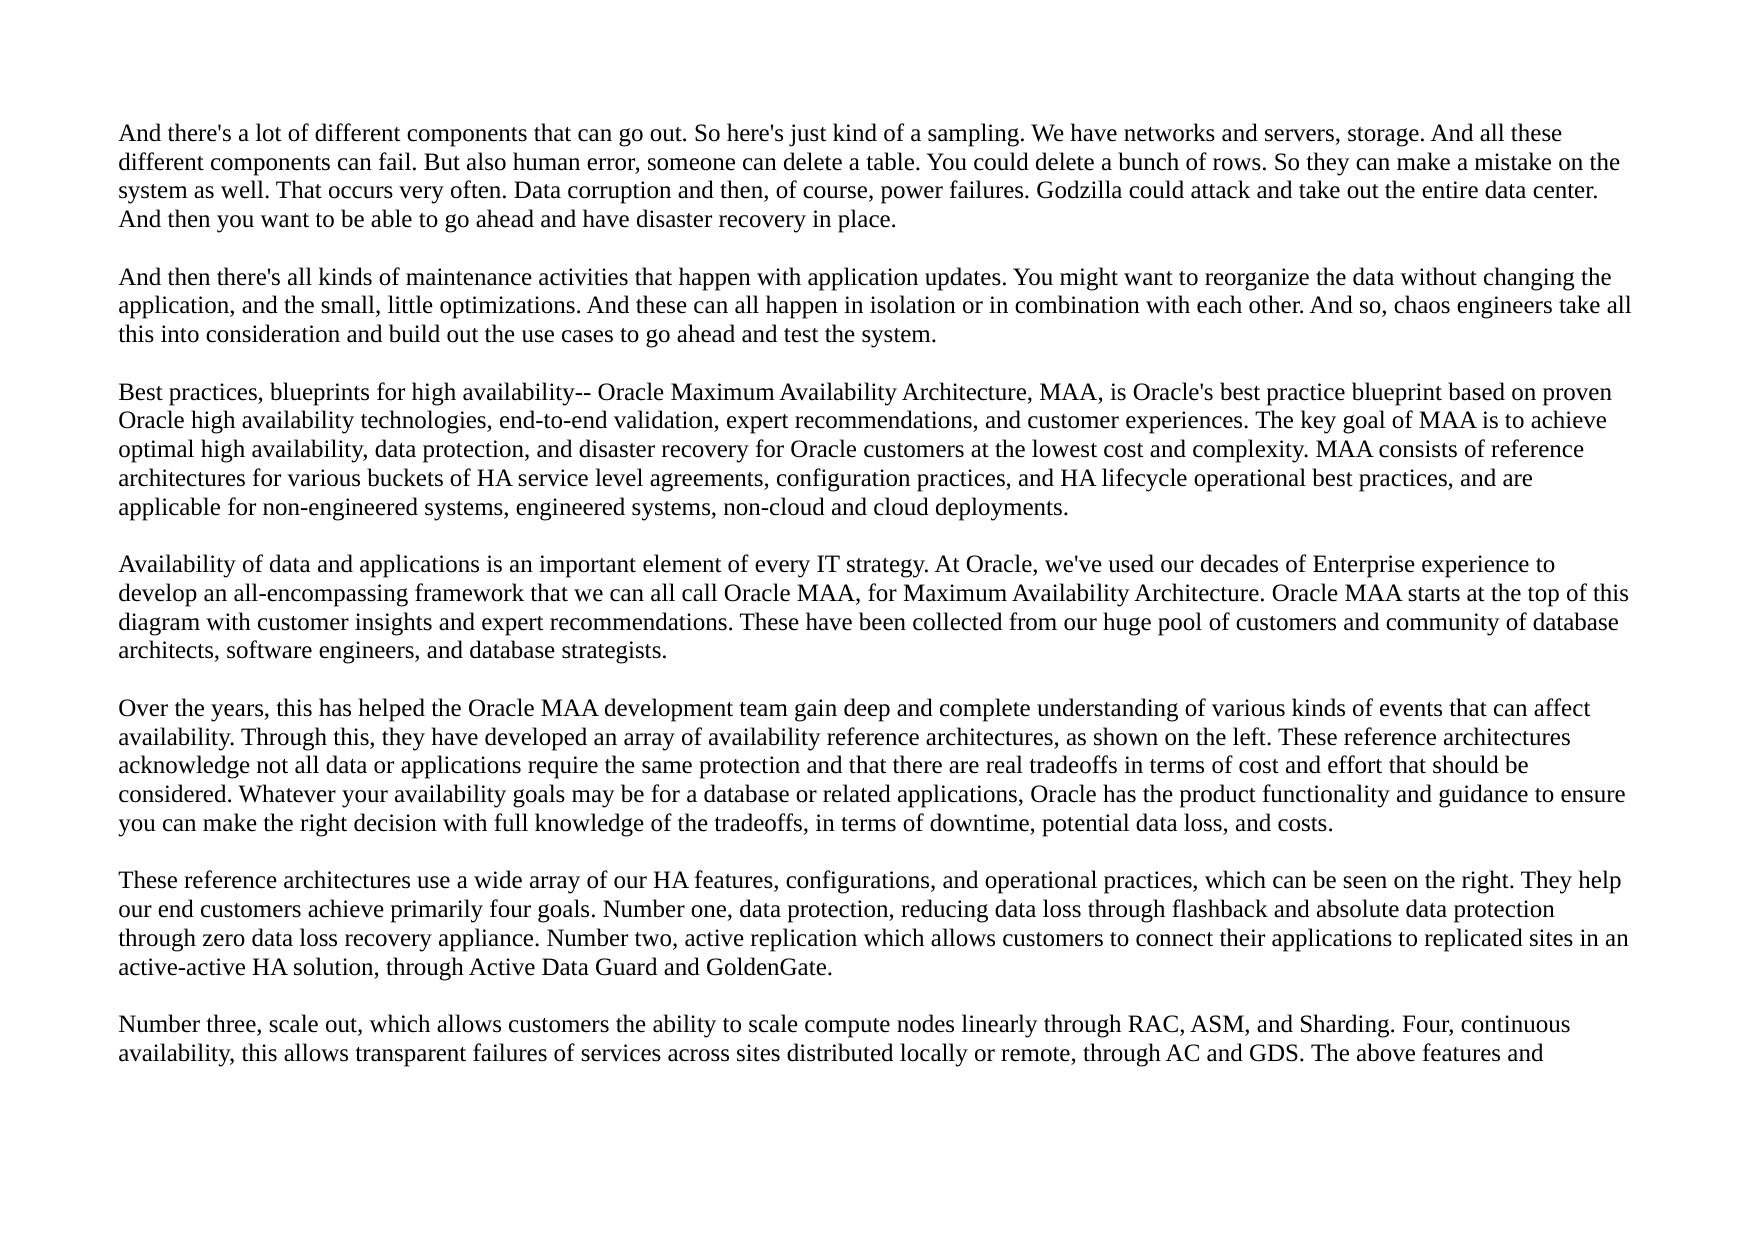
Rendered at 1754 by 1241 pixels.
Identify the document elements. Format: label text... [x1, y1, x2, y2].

text Availability of data and applications is an important element of every IT strategy. At Oracle, we've used our decades of Enterprise experience to develop an all-encompassing framework that we can all call Oracle MAA, for Maximum Availability Architecture. Oracle MAA starts at the top of this diagram with customer insights and expert recommendations. These have been collected from our huge pool of customers and community of database architects, software engineers, and database strategists. [118, 549, 1635, 664]
text Best practices, blueprints for high availability-- Oracle Maximum Availability Architecture, MAA, is Oracle's best practice blueprint based on proven Oracle high availability technologies, end-to-end validation, expert recommendations, and customer experiences. The key goal of MAA is to achieve optimal high availability, data protection, and disaster recovery for Oracle customers at the lowest cost and complexity. MAA consists of reference architectures for various buckets of HA service level agreements, configuration practices, and HA lifecycle operational best practices, and are applicable for non-engineered systems, engineered systems, non-cloud and cloud deployments. [118, 377, 1635, 521]
text Number three, scale out, which allows customers the ability to scale compute nodes linearly through RAC, ASM, and Sharding. Four, continuous availability, this allows transparent failures of services across sites distributed locally or remote, through AC and GDS. The above features and [118, 1009, 1635, 1067]
text Over the years, this has helped the Oracle MAA development team gain deep and complete understanding of various kinds of events that can affect availability. Through this, they have developed an array of availability reference architectures, as shown on the left. These reference architectures acknowledge not all data or applications require the same protection and that there are real tradeoffs in terms of cost and effort that should be considered. Whatever your availability goals may be for a database or related applications, Oracle has the product functionality and guidance to ensure you can make the right decision with full knowledge of the tradeoffs, in terms of downtime, potential data loss, and costs. [118, 693, 1635, 837]
text These reference architectures use a wide array of our HA features, configurations, and operational practices, which can be seen on the right. They help our end customers achieve primarily four goals. Number one, data protection, reducing data loss through flashback and absolute data protection through zero data loss recovery appliance. Number two, active replication which allows customers to connect their applications to replicated sites in an active-active HA solution, through Active Data Guard and GoldenGate. [118, 866, 1635, 981]
text And there's a lot of different components that can go out. So here's just kind of a sampling. We have networks and servers, storage. And all these different components can fail. But also human error, someone can delete a table. You could delete a bunch of rows. So they can make a mistake on the system as well. That occurs very often. Data corruption and then, of course, power failures. Godzilla could attack and take out the entire data center. And then you want to be able to go ahead and have disaster recovery in place. [118, 118, 1635, 233]
text And then there's all kinds of maintenance activities that happen with application updates. You might want to reorganize the data without changing the application, and the small, little optimizations. And these can all happen in isolation or in combination with each other. And so, chaos engineers take all this into consideration and build out the use cases to go ahead and test the system. [118, 262, 1635, 348]
